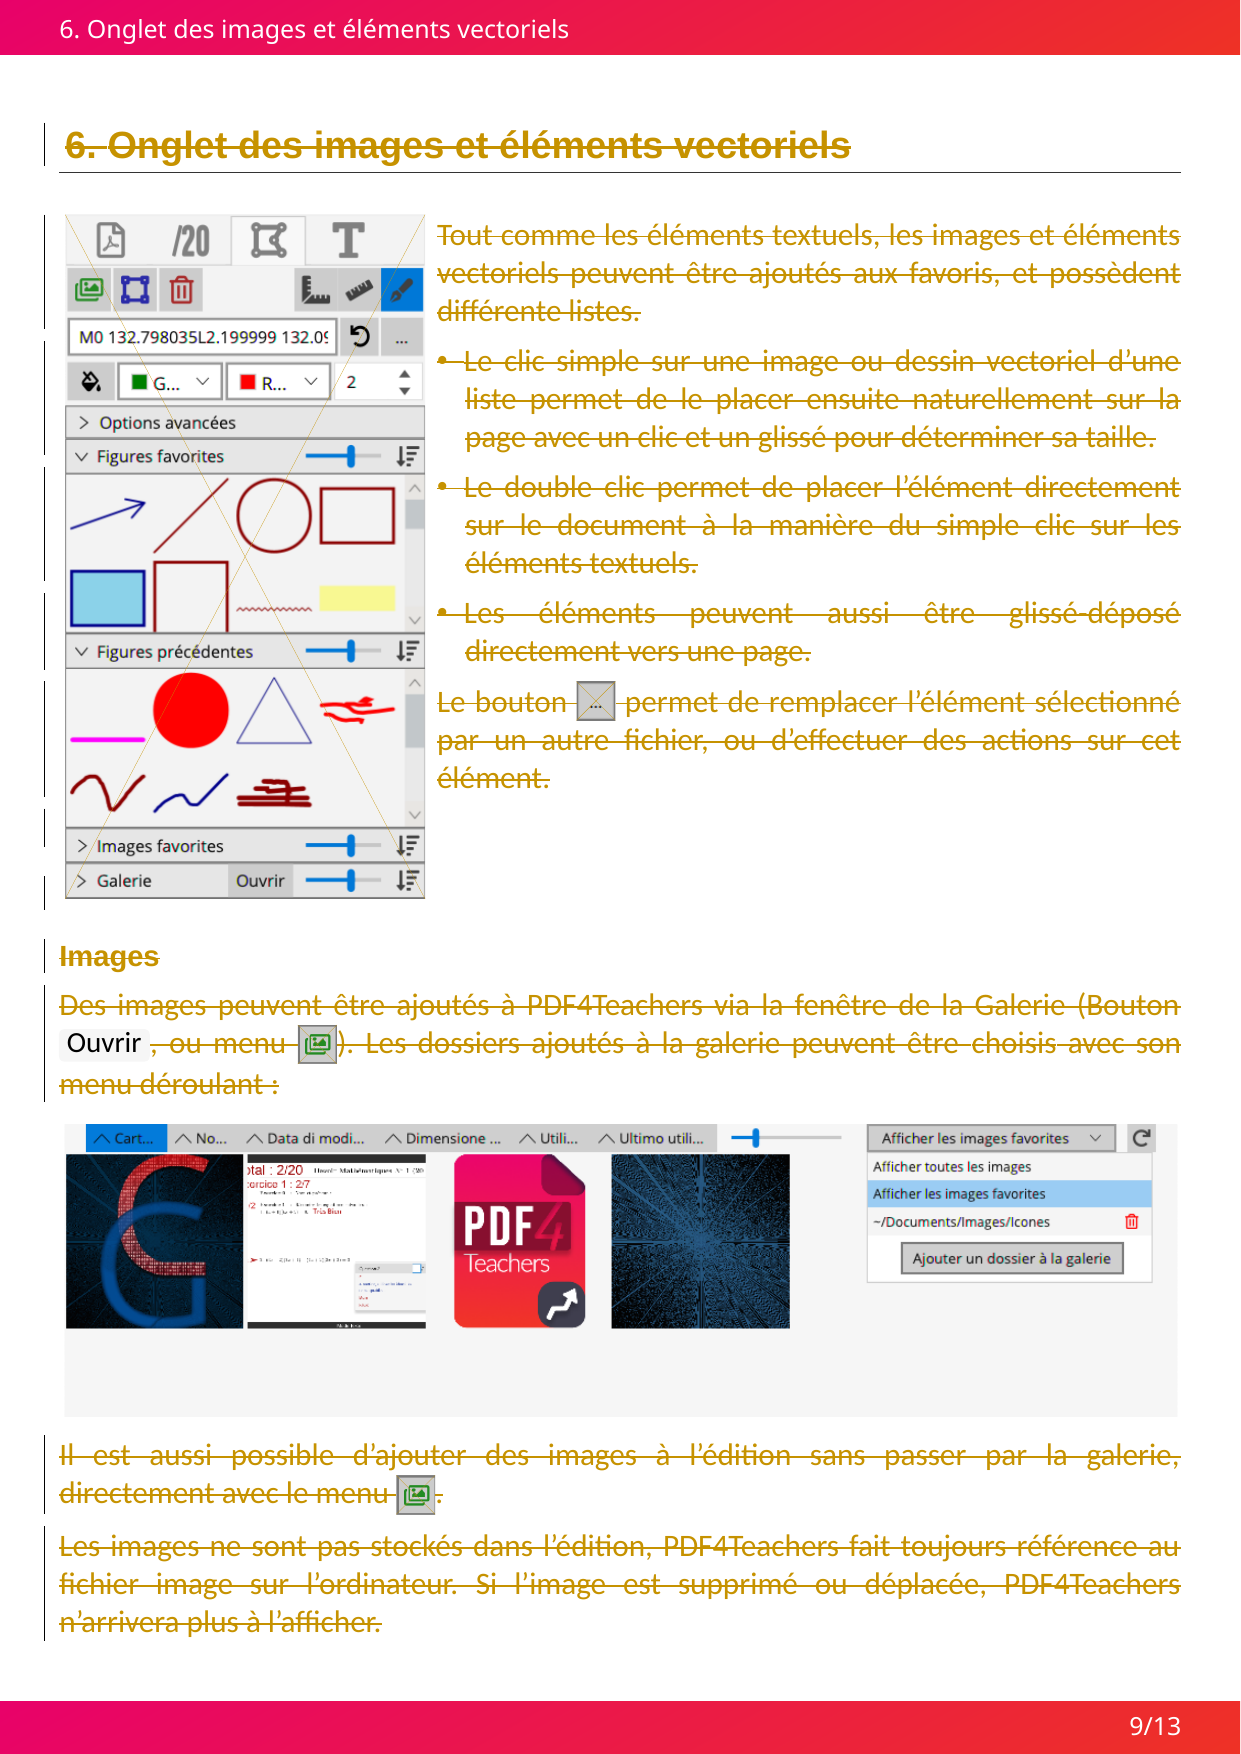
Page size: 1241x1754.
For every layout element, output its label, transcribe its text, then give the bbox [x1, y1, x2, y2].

picture [299, 1046, 335, 1064]
picture [299, 1025, 335, 1043]
picture [396, 1477, 414, 1513]
picture [397, 1475, 434, 1494]
picture [397, 1496, 434, 1515]
picture [576, 683, 594, 719]
picture [578, 703, 614, 721]
picture [246, 215, 426, 898]
picture [64, 1124, 1178, 1417]
picture [66, 559, 424, 899]
picture [297, 1026, 316, 1063]
picture [318, 1026, 337, 1063]
subtitle Raccourcis [59, 117, 1181, 172]
picture [417, 1476, 436, 1514]
picture [578, 681, 614, 699]
picture [598, 683, 616, 719]
picture [66, 214, 424, 554]
picture [65, 217, 244, 897]
